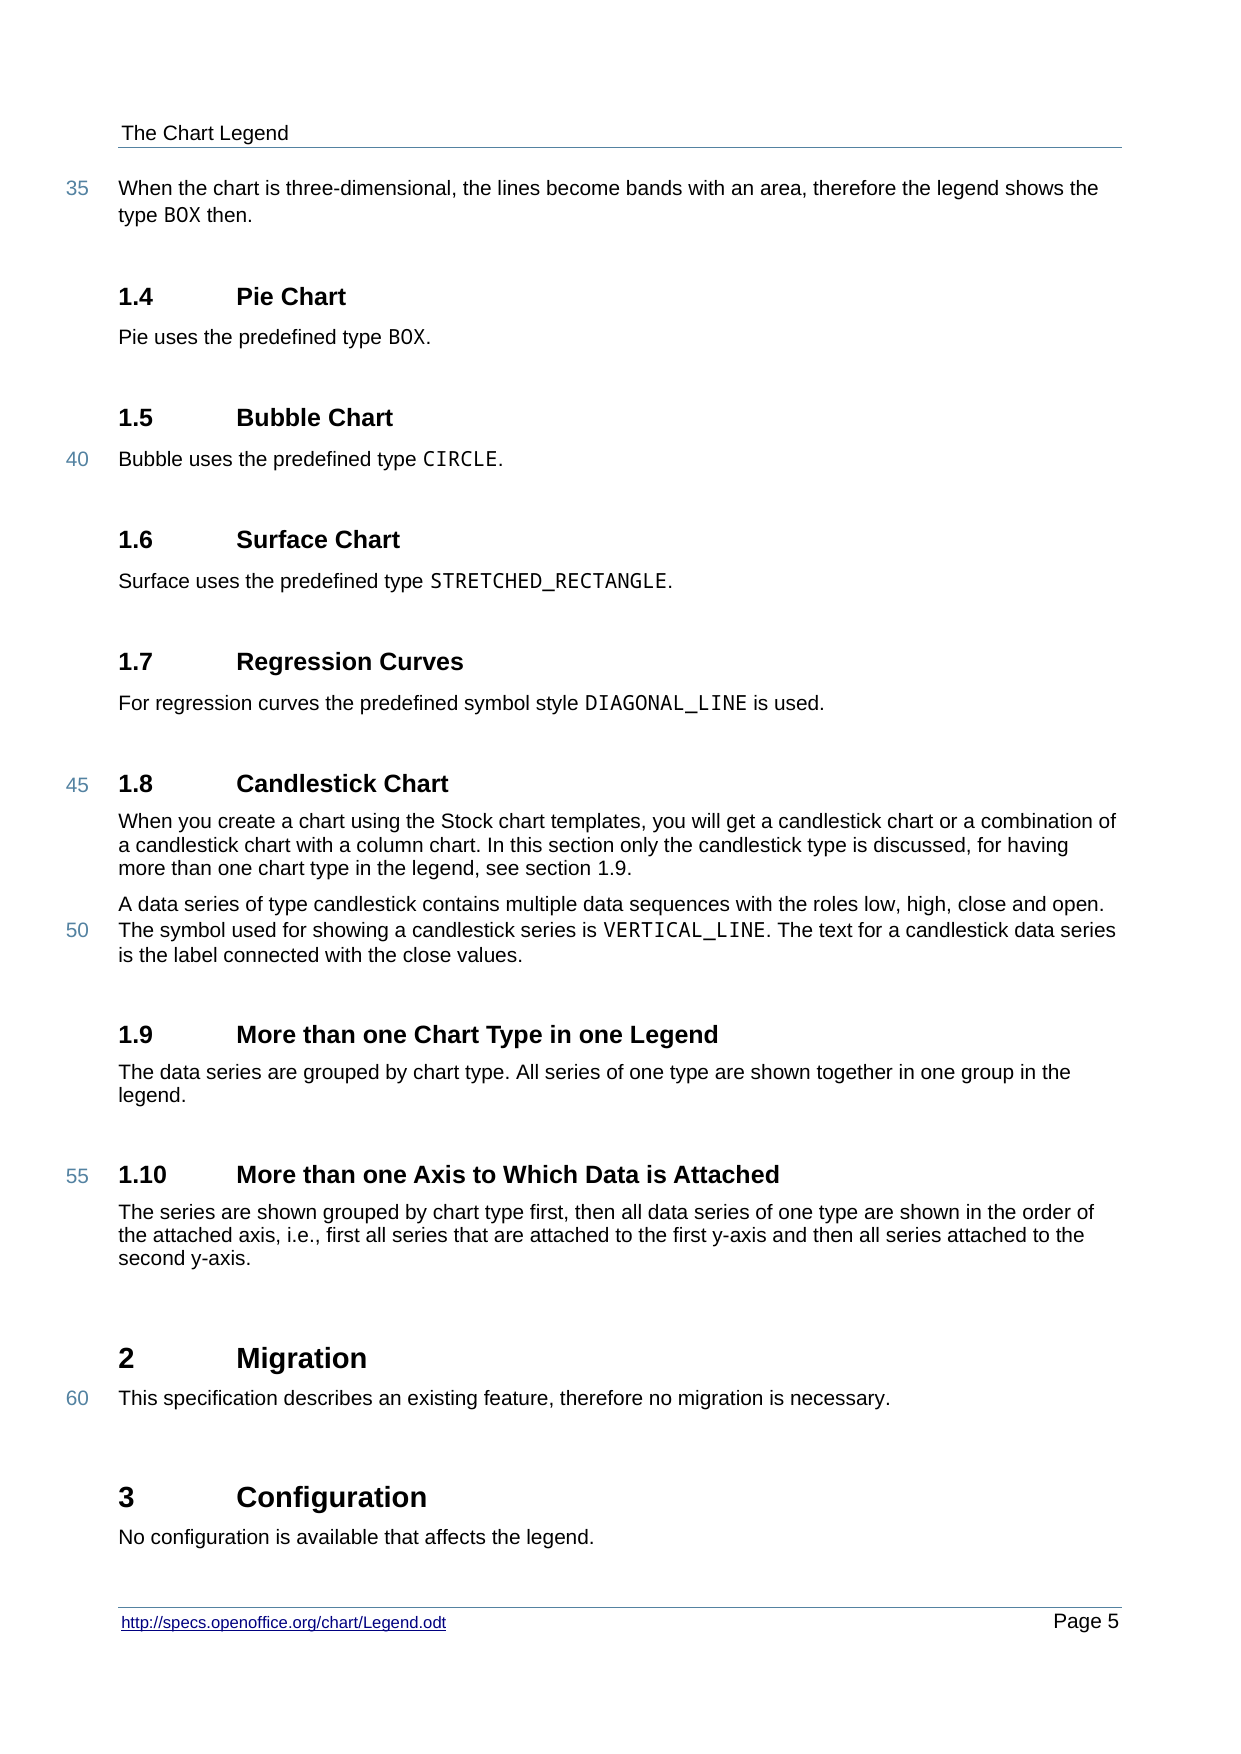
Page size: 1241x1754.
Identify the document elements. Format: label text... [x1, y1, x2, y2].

subtitle Candlestick Chart [118, 770, 1122, 798]
text For regression curves the predefined symbol style DIAGONAL_LINE is used. [118, 688, 1122, 716]
subtitle More than one Axis to Which Data is Attached [118, 1161, 1122, 1189]
subtitle More than one Chart Type in one Legend [118, 1021, 1122, 1049]
subtitle Surface Chart [118, 526, 1122, 554]
text The series are shown grouped by chart type first, then all data series of one type are shown in the order of the attached axis, i.e., first all series that are attached to the first y-axis and then all series attached to the second y-axis. [118, 1201, 1122, 1270]
text When the chart is three-dimensional, the lines become bands with an area, therefore the legend shows the type BOX then. [118, 177, 1122, 228]
text Surface uses the predefined type STRETCHED_RECTANGLE. [118, 566, 1122, 594]
subtitle Migration [118, 1342, 1122, 1374]
text When you create a chart using the Stock chart templates, you will get a candlestick chart or a combination of a candlestick chart with a column chart. In this section only the candlestick type is discussed, for having more than one chart type in the legend, see section 1.9. [118, 810, 1122, 879]
subtitle Configuration [118, 1481, 1122, 1513]
text This specification describes an existing feature, therefore no migration is necessary. [118, 1386, 1122, 1409]
text Bubble uses the predefined type CIRCLE. [118, 444, 1122, 472]
text No configuration is available that affects the legend. [118, 1525, 1122, 1548]
text Pie uses the predefined type BOX. [118, 322, 1122, 350]
text The data series are grouped by chart type. All series of one type are shown together in one group in the legend. [118, 1061, 1122, 1107]
subtitle Regression Curves [118, 648, 1122, 676]
text A data series of type candlestick contains multiple data sequences with the roles low, high, close and open. The symbol used for showing a candlestick series is VERTICAL_LINE. The text for a candlestick data series is the label connected with the close values. [118, 892, 1122, 967]
subtitle Pie Chart [118, 282, 1122, 310]
subtitle Bubble Chart [118, 404, 1122, 432]
